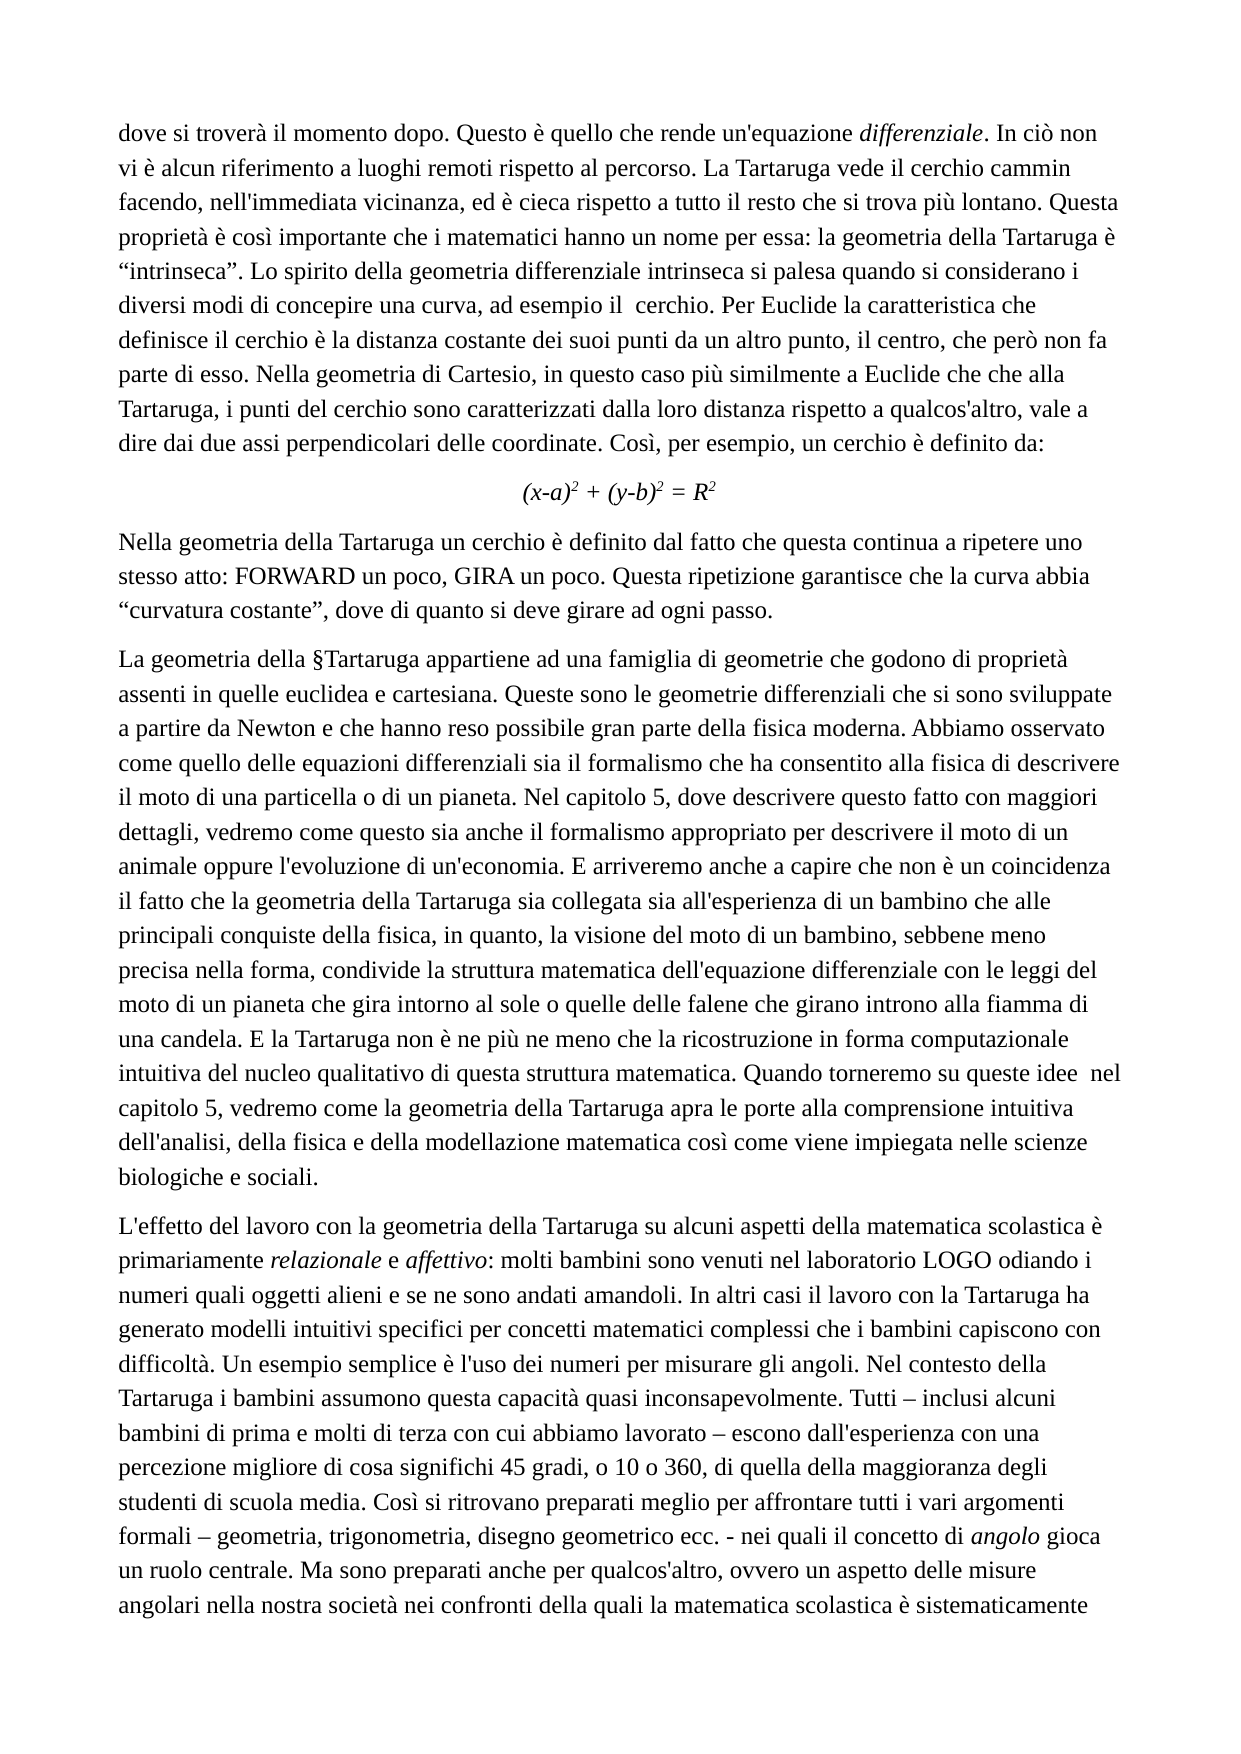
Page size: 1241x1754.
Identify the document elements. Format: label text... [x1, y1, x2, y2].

text Nella geometria della Tartaruga un cerchio è definito dal fatto che questa continua a ripetere uno stesso atto: FORWARD un poco, GIRA un poco. Questa ripetizione garantisce che la curva abbia “curvatura costante”, dove di quanto si deve girare ad ogni passo. [118, 527, 1122, 624]
text (x-a)2 + (y-b)2 = R2 [118, 477, 1122, 506]
text L'effetto del lavoro con la geometria della Tartaruga su alcuni aspetti della matematica scolastica è primariamente relazionale e affettivo: molti bambini sono venuti nel laboratorio LOGO odiando i numeri quali oggetti alieni e se ne sono andati amandoli. In altri casi il lavoro con la Tartaruga ha generato modelli intuitivi specifici per concetti matematici complessi che i bambini capiscono con difficoltà. Un esempio semplice è l'uso dei numeri per misurare gli angoli. Nel contesto della Tartaruga i bambini assumono questa capacità quasi inconsapevolmente. Tutti – inclusi alcuni bambini di prima e molti di terza con cui abbiamo lavorato – escono dall'esperienza con una percezione migliore di cosa significhi 45 gradi, o 10 o 360, di quella della maggioranza degli studenti di scuola media. Così si ritrovano preparati meglio per affrontare tutti i vari argomenti formali – geometria, trigonometria, disegno geometrico ecc. - nei quali il concetto di angolo gioca un ruolo centrale. Ma sono preparati anche per qualcos'altro, ovvero un aspetto delle misure angolari nella nostra società nei confronti della quali la matematica scolastica è sistematicamente [118, 1211, 1122, 1619]
text dove si troverà il momento dopo. Questo è quello che rende un'equazione differenziale. In ciò non vi è alcun riferimento a luoghi remoti rispetto al percorso. La Tartaruga vede il cerchio cammin facendo, nell'immediata vicinanza, ed è cieca rispetto a tutto il resto che si trova più lontano. Questa proprietà è così importante che i matematici hanno un nome per essa: la geometria della Tartaruga è “intrinseca”. Lo spirito della geometria differenziale intrinseca si palesa quando si considerano i diversi modi di concepire una curva, ad esempio il cerchio. Per Euclide la caratteristica che definisce il cerchio è la distanza costante dei suoi punti da un altro punto, il centro, che però non fa parte di esso. Nella geometria di Cartesio, in questo caso più similmente a Euclide che che alla Tartaruga, i punti del cerchio sono caratterizzati dalla loro distanza rispetto a qualcos'altro, vale a dire dai due assi perpendicolari delle coordinate. Così, per esempio, un cerchio è definito da: [118, 118, 1122, 457]
text La geometria della §Tartaruga appartiene ad una famiglia di geometrie che godono di proprietà assenti in quelle euclidea e cartesiana. Queste sono le geometrie differenziali che si sono sviluppate a partire da Newton e che hanno reso possibile gran parte della fisica moderna. Abbiamo osservato come quello delle equazioni differenziali sia il formalismo che ha consentito alla fisica di descrivere il moto di una particella o di un pianeta. Nel capitolo 5, dove descrivere questo fatto con maggiori dettagli, vedremo come questo sia anche il formalismo appropriato per descrivere il moto di un animale oppure l'evoluzione di un'economia. E arriveremo anche a capire che non è un coincidenza il fatto che la geometria della Tartaruga sia collegata sia all'esperienza di un bambino che alle principali conquiste della fisica, in quanto, la visione del moto di un bambino, sebbene meno precisa nella forma, condivide la struttura matematica dell'equazione differenziale con le leggi del moto di un pianeta che gira intorno al sole o quelle delle falene che girano introno alla fiamma di una candela. E la Tartaruga non è ne più ne meno che la ricostruzione in forma computazionale intuitiva del nucleo qualitativo di questa struttura matematica. Quando torneremo su queste idee nel capitolo 5, vedremo come la geometria della Tartaruga apra le porte alla comprensione intuitiva dell'analisi, della fisica e della modellazione matematica così come viene impiegata nelle scienze biologiche e sociali. [118, 644, 1122, 1191]
